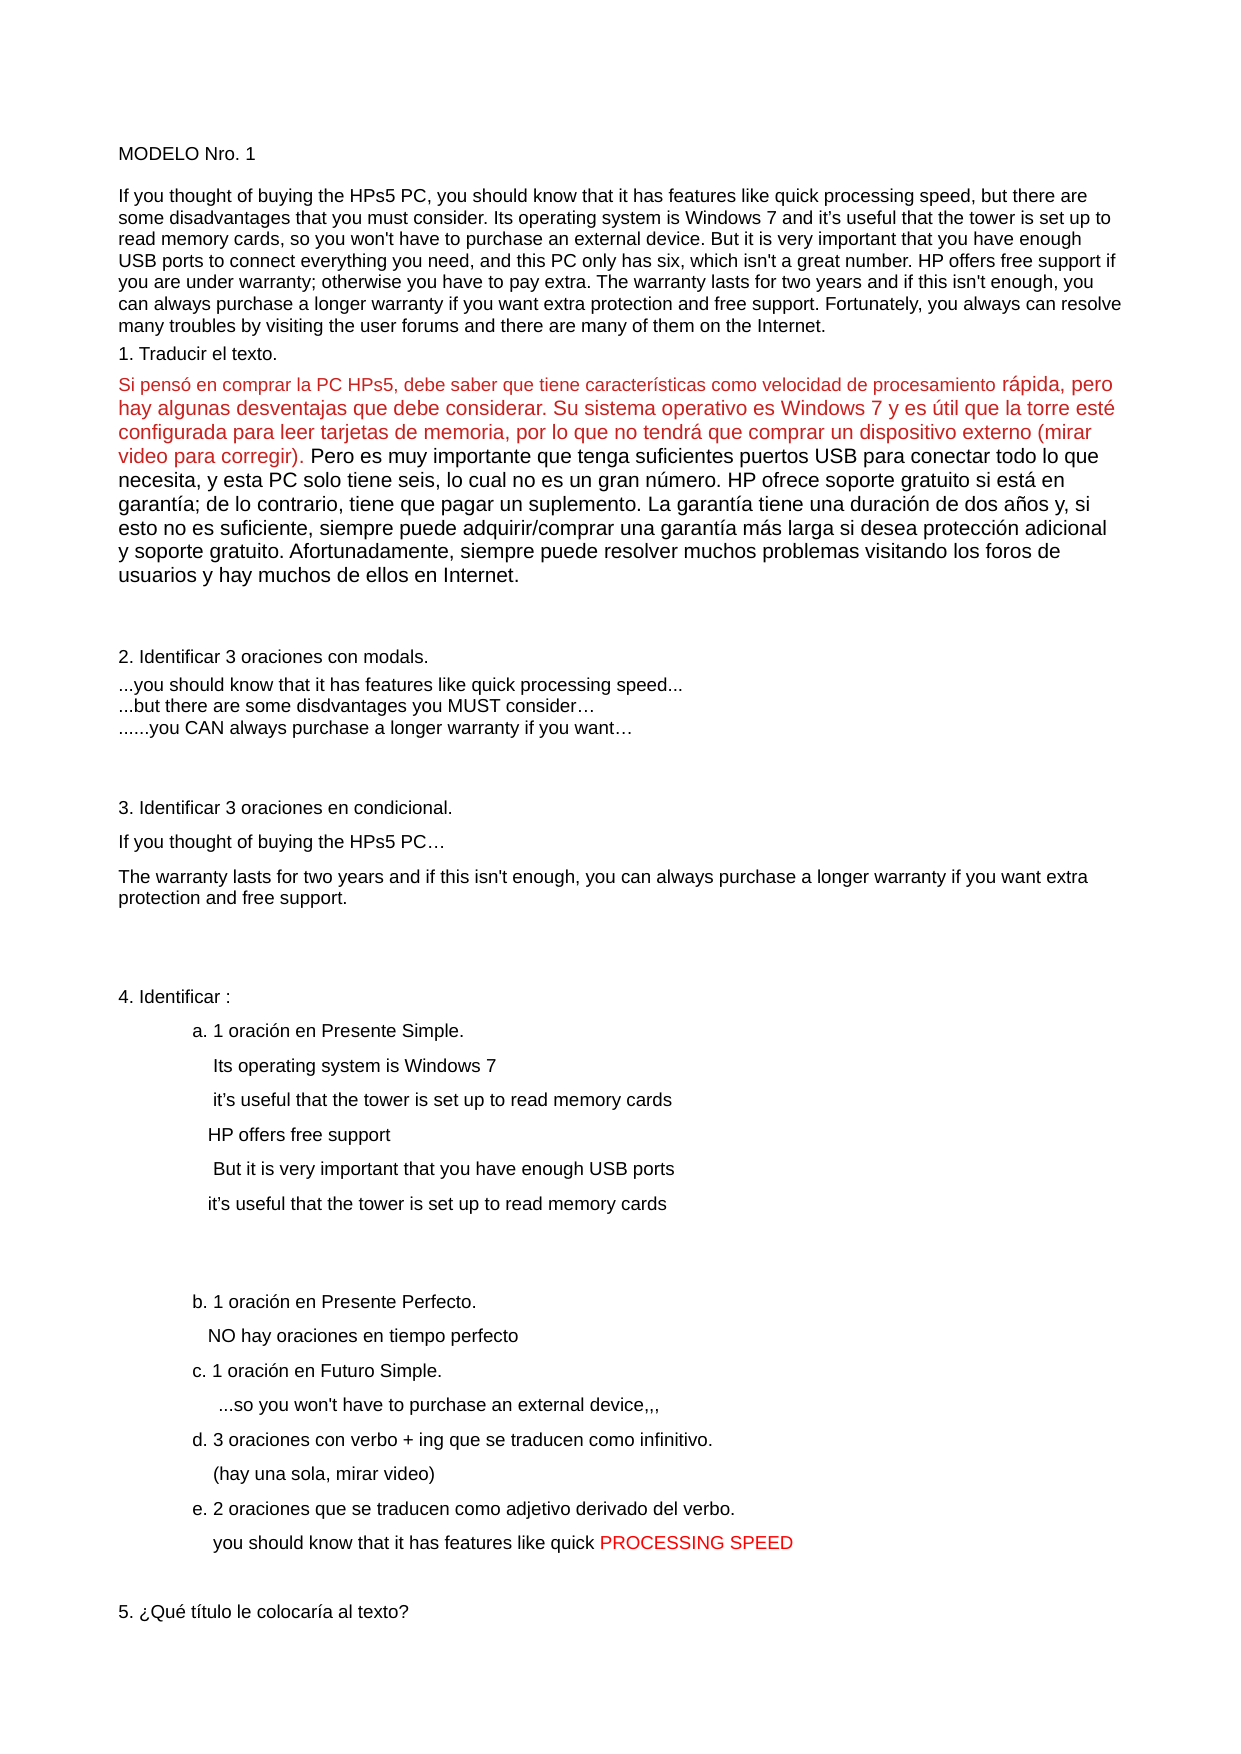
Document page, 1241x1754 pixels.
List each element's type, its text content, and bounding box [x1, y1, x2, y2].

text Si pensó en comprar la PC HPs5, debe saber que tiene características como velocidad de procesamiento rápida, pero hay algunas desventajas que debe considerar. Su sistema operativo es Windows 7 y es útil que la torre esté configurada para leer tarjetas de memoria, por lo que no tendrá que comprar un dispositivo externo (mirar video para corregir). Pero es muy importante que tenga suficientes puertos USB para conectar todo lo que necesita, y esta PC solo tiene seis, lo cual no es un gran número. HP ofrece soporte gratuito si está en garantía; de lo contrario, tiene que pagar un suplemento. La garantía tiene una duración de dos años y, si esto no es suficiente, siempre puede adquirir/comprar una garantía más larga si desea protección adicional y soporte gratuito. Afortunadamente, siempre puede resolver muchos problemas visitando los foros de usuarios y hay muchos de ellos en Internet. [118, 372, 1122, 587]
text you should know that it has features like quick PROCESSING SPEED [118, 1532, 1122, 1554]
text c. 1 oración en Futuro Simple. [118, 1360, 1122, 1381]
text 3. Identificar 3 oraciones en condicional. [118, 796, 1122, 818]
text it’s useful that the tower is set up to read memory cards [118, 1192, 1122, 1214]
text 5. ¿Qué título le colocaría al texto? [118, 1601, 1122, 1623]
text a. 1 oración en Presente Simple. [118, 1020, 1122, 1041]
text ...you should know that it has features like quick processing speed... [118, 674, 1122, 695]
text MODELO Nro. 1 [118, 143, 1122, 164]
text d. 3 oraciones con verbo + ing que se traducen como infinitivo. [118, 1429, 1122, 1450]
text 4. Identificar : [118, 985, 1122, 1007]
text it’s useful that the tower is set up to read memory cards [118, 1089, 1122, 1110]
text b. 1 oración en Presente Perfecto. [118, 1291, 1122, 1312]
text HP offers free support [118, 1123, 1122, 1145]
text Its operating system is Windows 7 [118, 1054, 1122, 1076]
text But it is very important that you have enough USB ports [118, 1158, 1122, 1179]
text ......you CAN always purchase a longer warranty if you want… [118, 717, 1122, 738]
text ...so you won't have to purchase an external device,,, [118, 1394, 1122, 1416]
text 2. Identificar 3 oraciones con modals. [118, 646, 1122, 668]
text 1. Traducir el texto. [118, 343, 1122, 364]
text (hay una sola, mirar video) [118, 1463, 1122, 1485]
text ...but there are some disdvantages you MUST consider… [118, 695, 1122, 717]
text The warranty lasts for two years and if this isn't enough, you can always purchase a longer warranty if you want extra protection and free support. [118, 865, 1122, 908]
text e. 2 oraciones que se traducen como adjetivo derivado del verbo. [118, 1498, 1122, 1519]
text If you thought of buying the HPs5 PC, you should know that it has features like quick processing speed, but there are some disadvantages that you must consider. Its operating system is Windows 7 and it’s useful that the tower is set up to read memory cards, so you won't have to purchase an external device. But it is very important that you have enough USB ports to connect everything you need, and this PC only has six, which isn't a great number. HP offers free support if you are under warranty; otherwise you have to pay extra. The warranty lasts for two years and if this isn't enough, you can always purchase a longer warranty if you want extra protection and free support. Fortunately, you always can resolve many troubles by visiting the user forums and there are many of them on the Internet. [118, 185, 1122, 336]
text If you thought of buying the HPs5 PC… [118, 831, 1122, 852]
text NO hay oraciones en tiempo perfecto [118, 1325, 1122, 1347]
